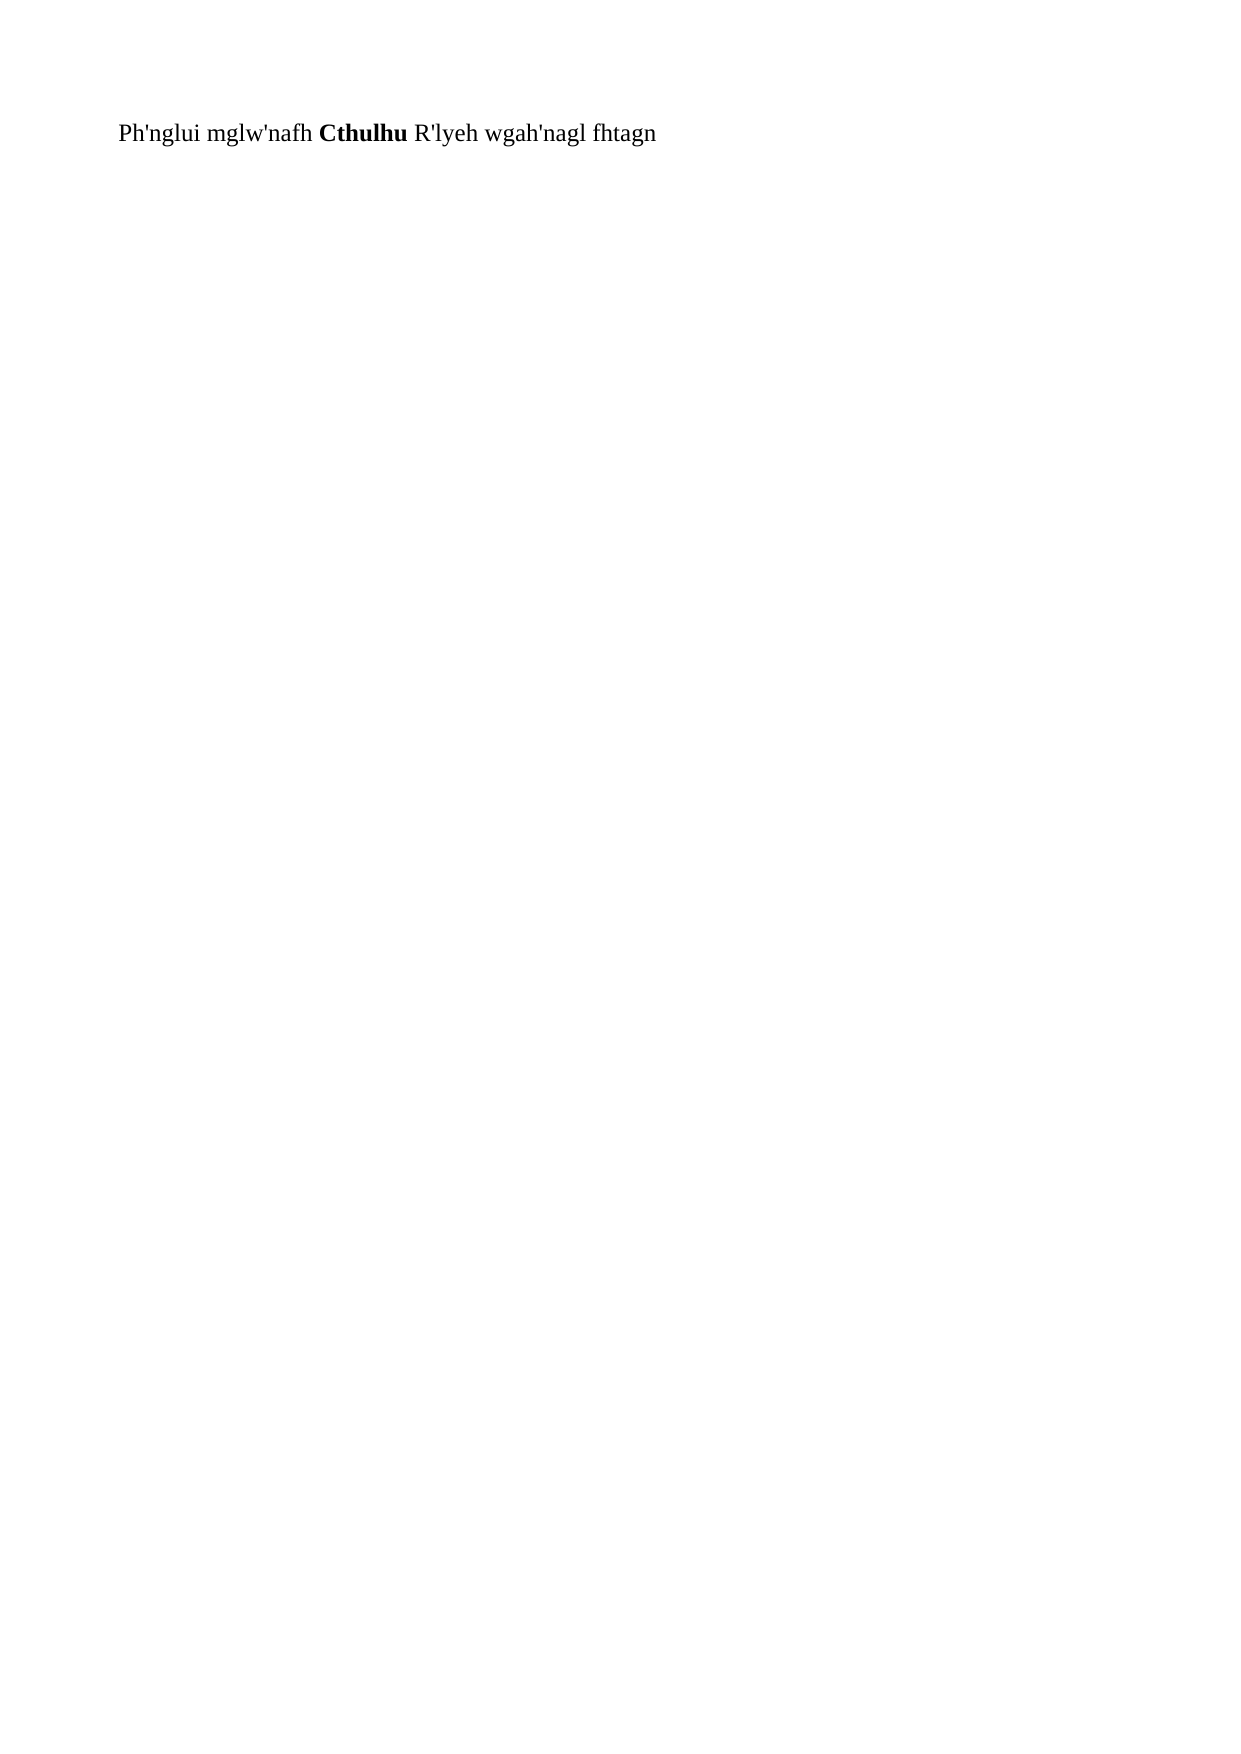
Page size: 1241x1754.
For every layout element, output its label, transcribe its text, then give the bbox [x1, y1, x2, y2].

text Ph'nglui mglw'nafh Cthulhu R'lyeh wgah'nagl fhtagn [118, 118, 1122, 147]
